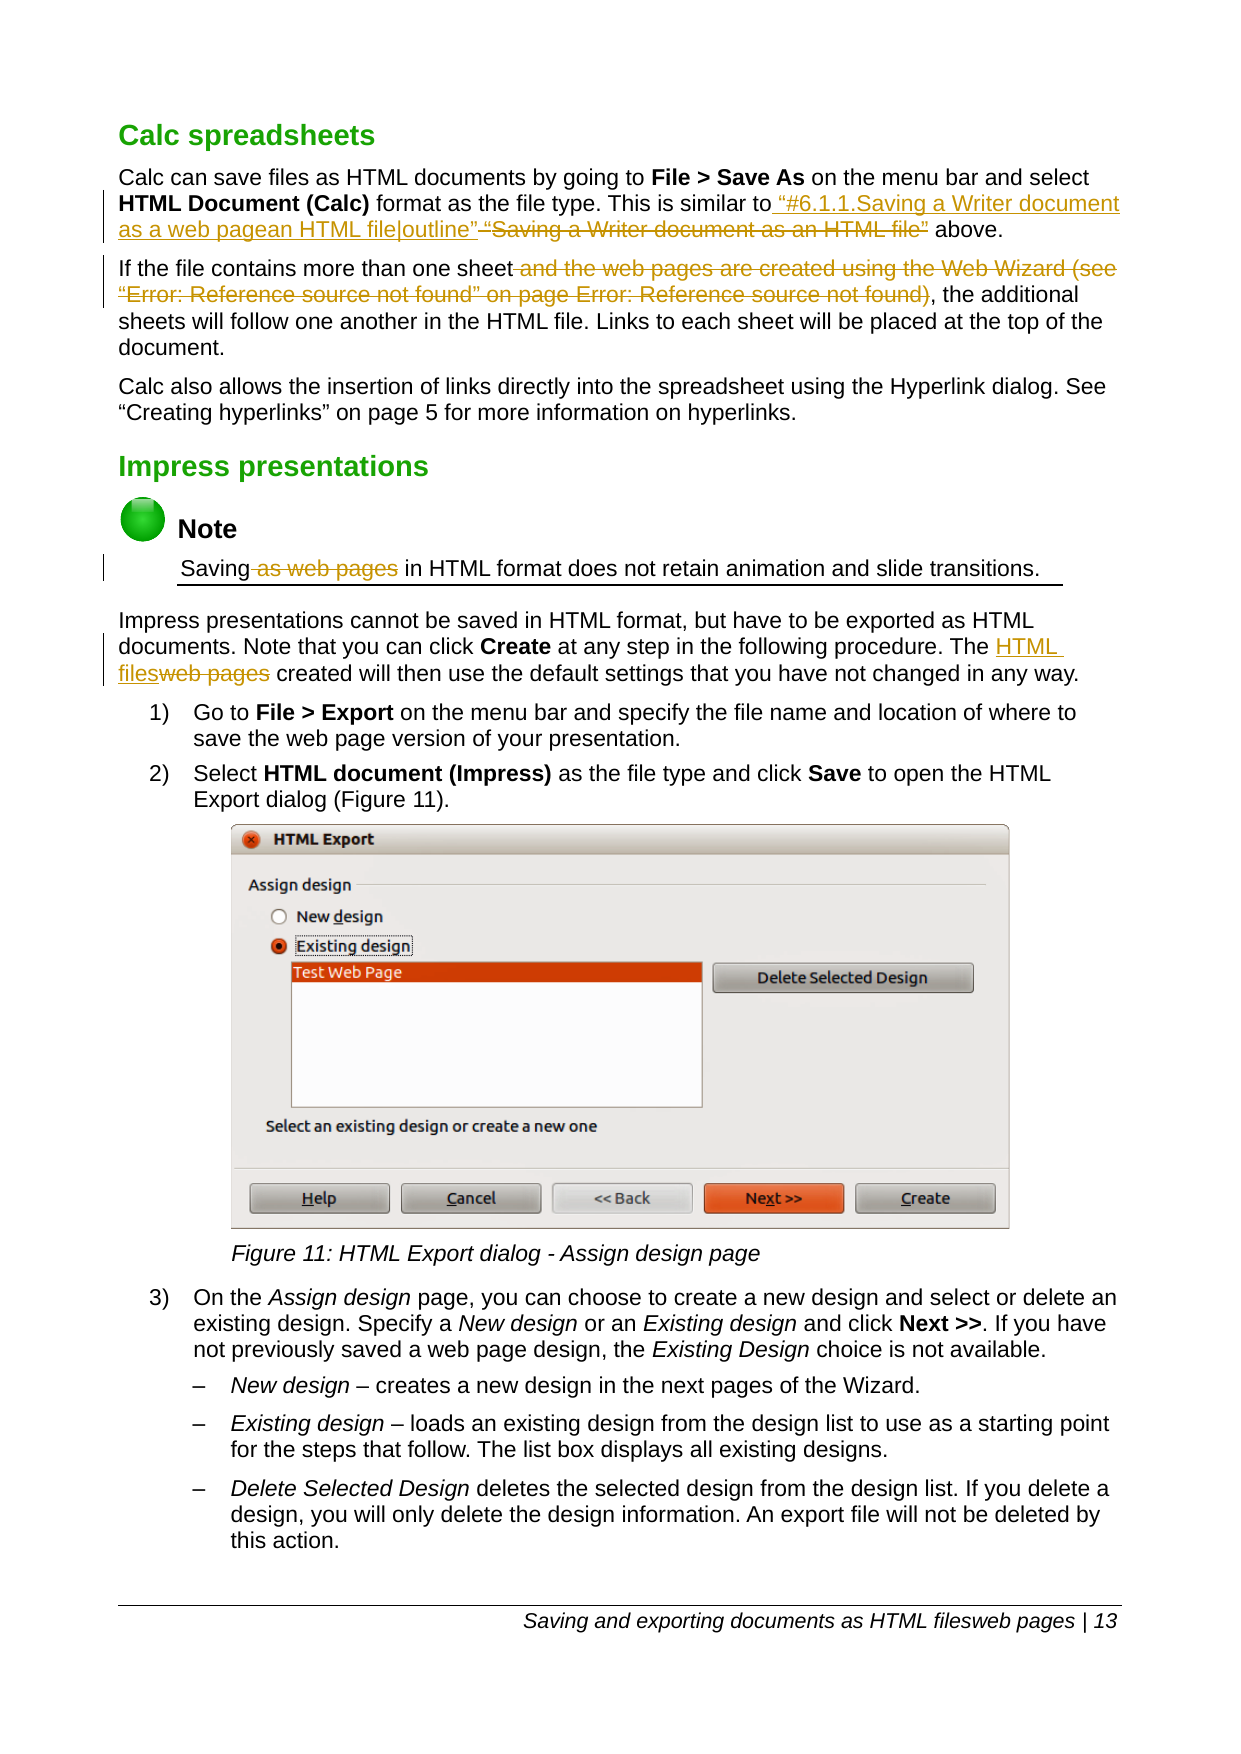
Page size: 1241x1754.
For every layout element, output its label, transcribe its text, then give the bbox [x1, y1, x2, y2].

subtitle Note [118, 494, 1122, 544]
text Impress presentations cannot be saved in HTML format, but have to be exported as HTML documents. Note that you can click Create at any step in the following procedure. The HTML files created will then use the default settings that you have not changed in any way. [118, 607, 1122, 686]
list Delete Selected Design deletes the selected design from the design list. If you delete a design, you will only delete the design information. An export file will not be deleted by this action. [192, 1474, 1122, 1554]
text If the file contains more than one sheet, the additional sheets will follow one another in the HTML file. Links to each sheet will be placed at the top of the document. [118, 255, 1122, 360]
list On the Assign design page, you can choose to create a new design and select or delete an existing design. Specify a New design or an Existing design and click Next >>. If you have not previously saved a web page design, the Existing Design choice is not available. [169, 1284, 1122, 1363]
list Go to File > Export on the menu bar and specify the file name and location of where to save the web page version of your presentation. [169, 698, 1122, 751]
text Calc also allows the insertion of links directly into the spreadsheet using the Hyperlink dialog. See “Creating hyperlinks” on page 5 for more information on hyperlinks. [118, 373, 1122, 426]
subtitle Impress presentations [118, 449, 1122, 483]
list Existing design – loads an existing design from the design list to use as a starting point for the steps that follow. The list box displays all existing designs. [192, 1410, 1122, 1463]
text Calc can save files as HTML documents by going to File > Save As on the menu bar and select HTML Document (Calc) format as the file type. This is similar to “#6.1.1.Saving a Writer document as a web pagean HTML file|outline” above. [118, 163, 1122, 242]
text Saving in HTML format does not retain animation and slide transitions. [177, 551, 1063, 584]
list New design – creates a new design in the next pages of the Wizard. [192, 1372, 1122, 1398]
list Select HTML document (Impress) as the file type and click Save to open the HTML Export dialog (Figure 11). [169, 760, 1122, 813]
picture [231, 824, 1010, 1229]
text Figure 11: HTML Export dialog - Assign design page [231, 1240, 1009, 1266]
subtitle Calc spreadsheets [118, 118, 1122, 152]
